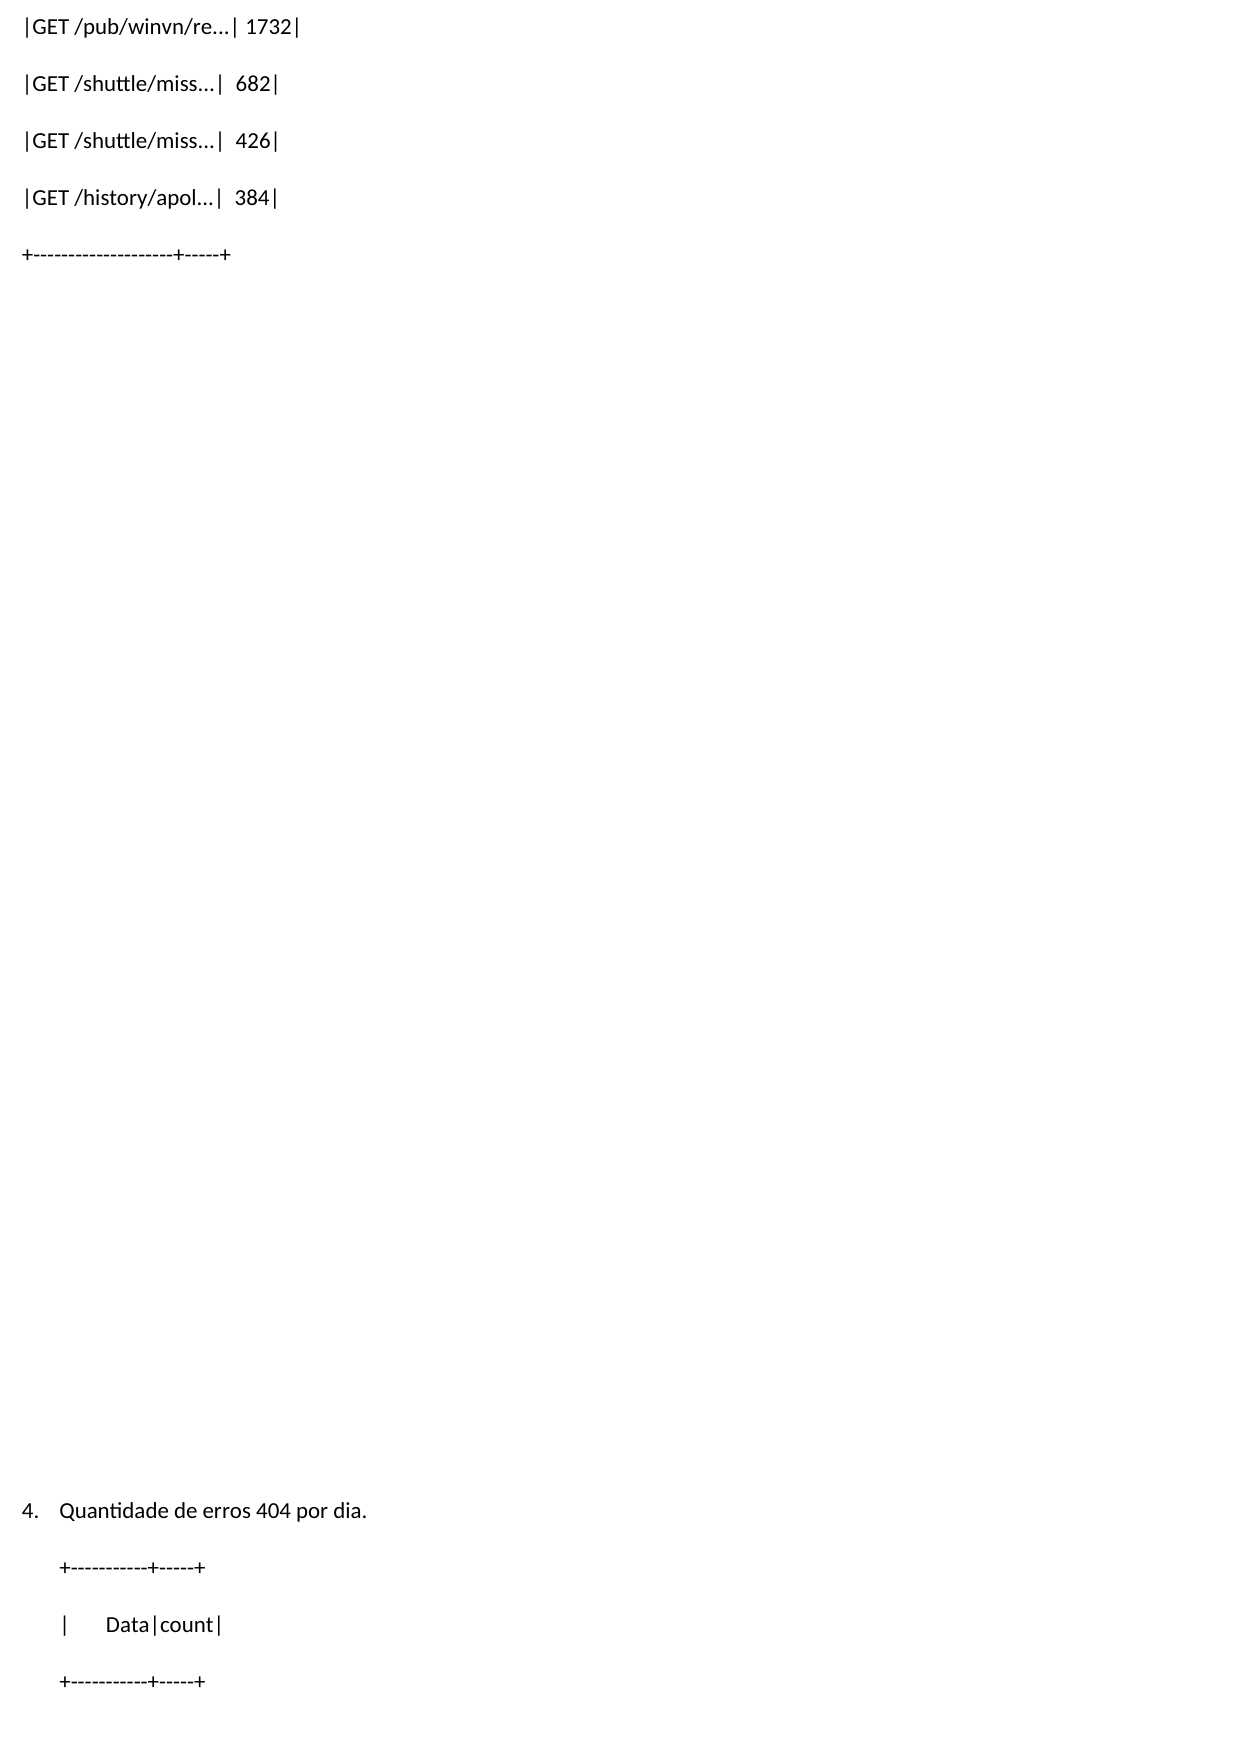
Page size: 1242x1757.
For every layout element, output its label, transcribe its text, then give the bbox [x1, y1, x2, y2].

list +-----------+-----+ [22, 1667, 1182, 1696]
text |GET /shuttle/miss...| 682| [22, 69, 1182, 97]
text |GET /history/apol...| 384| [22, 183, 1182, 211]
list +-----------+-----+ [22, 1553, 1182, 1581]
text |GET /shuttle/miss...| 426| [22, 126, 1182, 154]
list | Data|count| [22, 1610, 1182, 1638]
text |GET /pub/winvn/re...| 1732| [22, 12, 1182, 40]
text +--------------------+-----+ [22, 240, 1182, 268]
list Quantidade de erros 404 por dia. [22, 1496, 1182, 1524]
